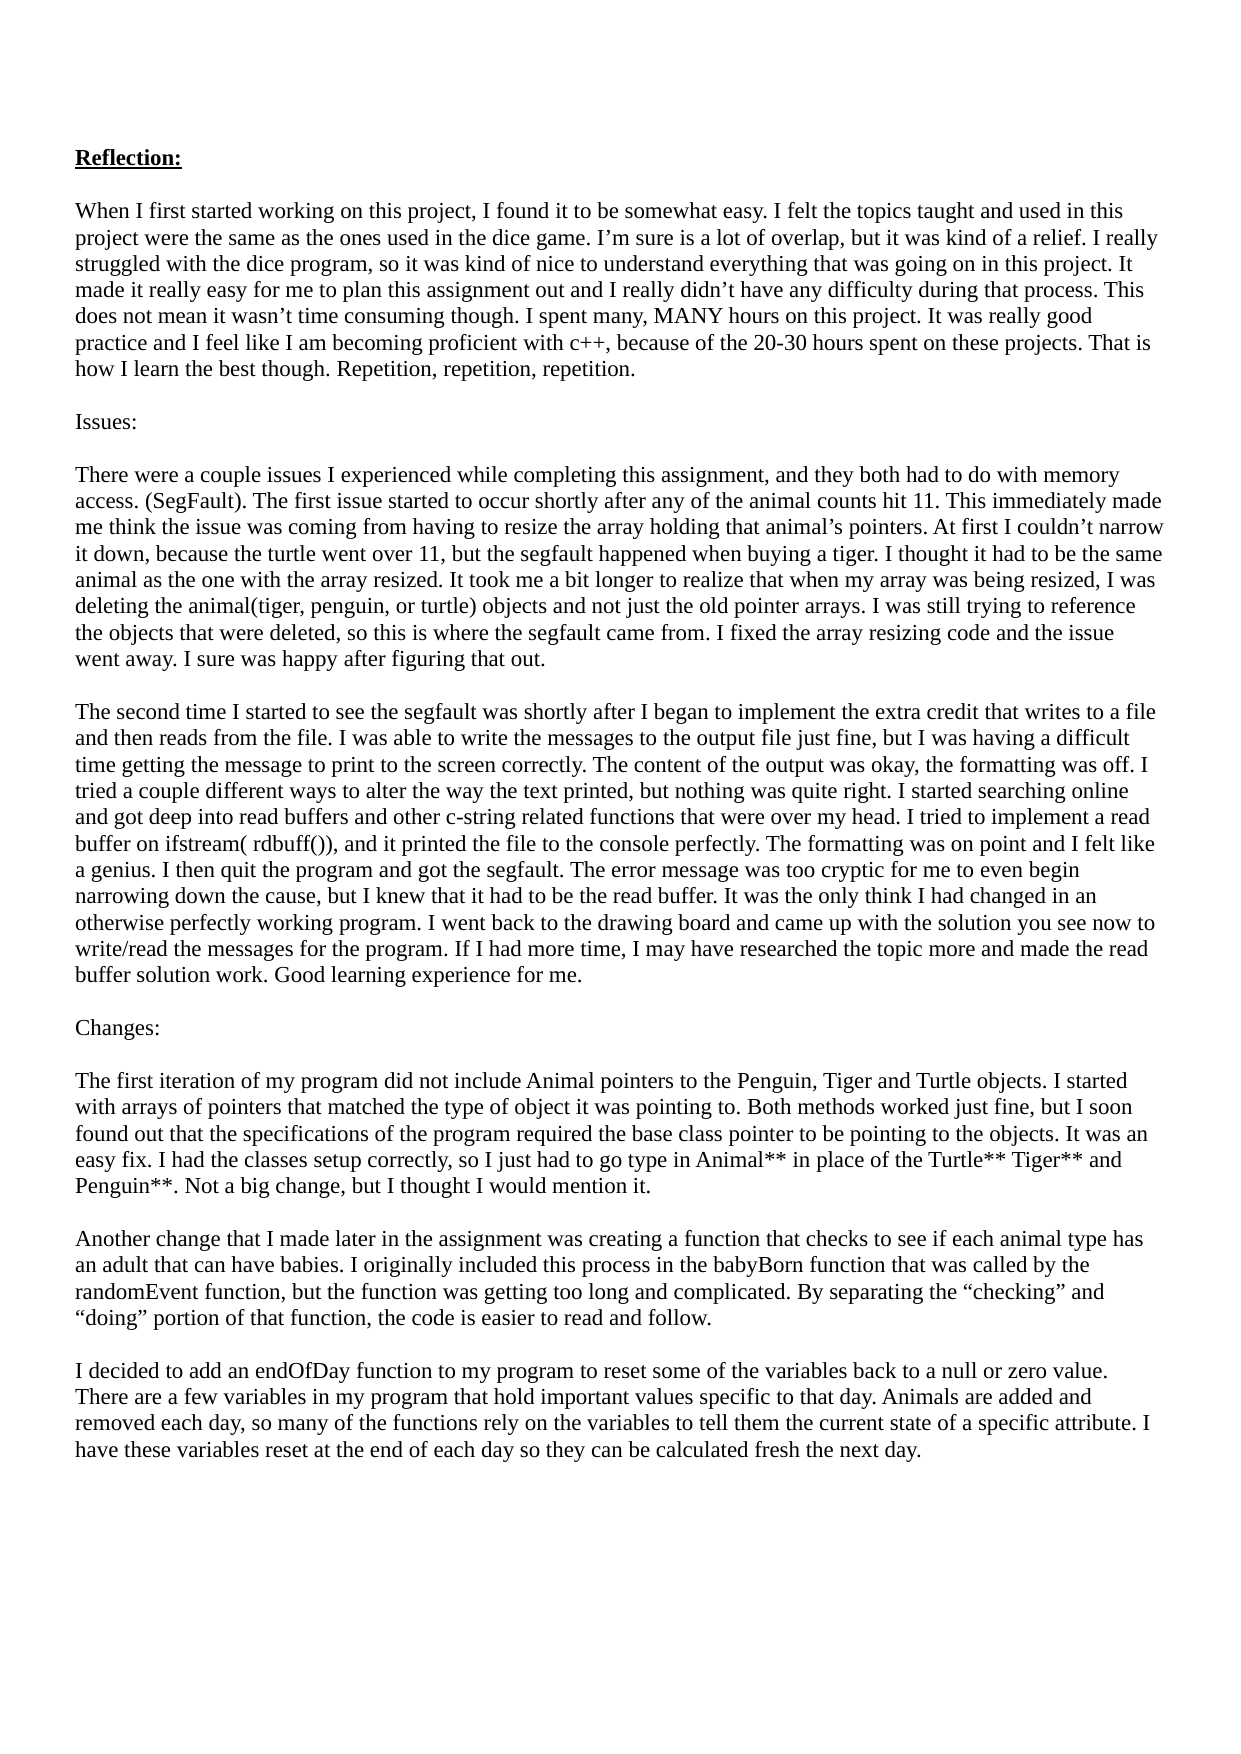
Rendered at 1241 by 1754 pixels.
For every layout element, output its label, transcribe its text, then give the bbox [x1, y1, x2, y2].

text There were a couple issues I experienced while completing this assignment, and they both had to do with memory access. (SegFault). The first issue started to occur shortly after any of the animal counts hit 11. This immediately made me think the issue was coming from having to resize the array holding that animal’s pointers. At first I couldn’t narrow it down, because the turtle went over 11, but the segfault happened when buying a tiger. I thought it had to be the same animal as the one with the array resized. It took me a bit longer to realize that when my array was being resized, I was deleting the animal(tiger, penguin, or turtle) objects and not just the old pointer arrays. I was still trying to reference the objects that were deleted, so this is where the segfault came from. I fixed the array resizing code and the issue went away. I sure was happy after figuring that out. [75, 461, 1166, 672]
text Issues: [75, 408, 1166, 434]
text The first iteration of my program did not include Animal pointers to the Penguin, Tiger and Turtle objects. I started with arrays of pointers that matched the type of object it was pointing to. Both methods worked just fine, but I soon found out that the specifications of the program required the base class pointer to be pointing to the objects. It was an easy fix. I had the classes setup correctly, so I just had to go type in Animal** in place of the Turtle** Tiger** and Penguin**. Not a big change, but I thought I would mention it. [75, 1067, 1166, 1199]
text Another change that I made later in the assignment was creating a function that checks to see if each animal type has an adult that can have babies. I originally included this process in the babyBorn function that was called by the randomEvent function, but the function was getting too long and complicated. By separating the “checking” and “doing” portion of that function, the code is easier to read and follow. [75, 1225, 1166, 1330]
text When I first started working on this project, I found it to be somewhat easy. I felt the topics taught and used in this project were the same as the ones used in the dice game. I’m sure is a lot of overlap, but it was kind of a relief. I really struggled with the dice program, so it was kind of nice to understand everything that was going on in this project. It made it really easy for me to plan this assignment out and I really didn’t have any difficulty during that process. This does not mean it wasn’t time consuming though. I spent many, MANY hours on this project. It was really good practice and I feel like I am becoming proficient with c++, because of the 20-30 hours spent on these projects. That is how I learn the best though. Repetition, repetition, repetition. [75, 197, 1166, 382]
text I decided to add an endOfDay function to my program to reset some of the variables back to a null or zero value. There are a few variables in my program that hold important values specific to that day. Animals are added and removed each day, so many of the functions rely on the variables to tell them the current state of a specific attribute. I have these variables reset at the end of each day so they can be calculated fresh the next day. [75, 1357, 1166, 1462]
text Changes: [75, 1014, 1166, 1041]
text Reflection: [75, 144, 1166, 171]
text The second time I started to see the segfault was shortly after I began to implement the extra credit that writes to a file and then reads from the file. I was able to write the messages to the output file just fine, but I was having a difficult time getting the message to print to the screen correctly. The content of the output was okay, the formatting was off. I tried a couple different ways to alter the way the text printed, but nothing was quite right. I started searching online and got deep into read buffers and other c-string related functions that were over my head. I tried to implement a read buffer on ifstream( rdbuff()), and it printed the file to the console perfectly. The formatting was on point and I felt like a genius. I then quit the program and got the segfault. The error message was too cryptic for me to even begin narrowing down the cause, but I knew that it had to be the read buffer. It was the only think I had changed in an otherwise perfectly working program. I went back to the drawing board and came up with the solution you see now to write/read the messages for the program. If I had more time, I may have researched the topic more and made the read buffer solution work. Good learning experience for me. [75, 698, 1166, 988]
